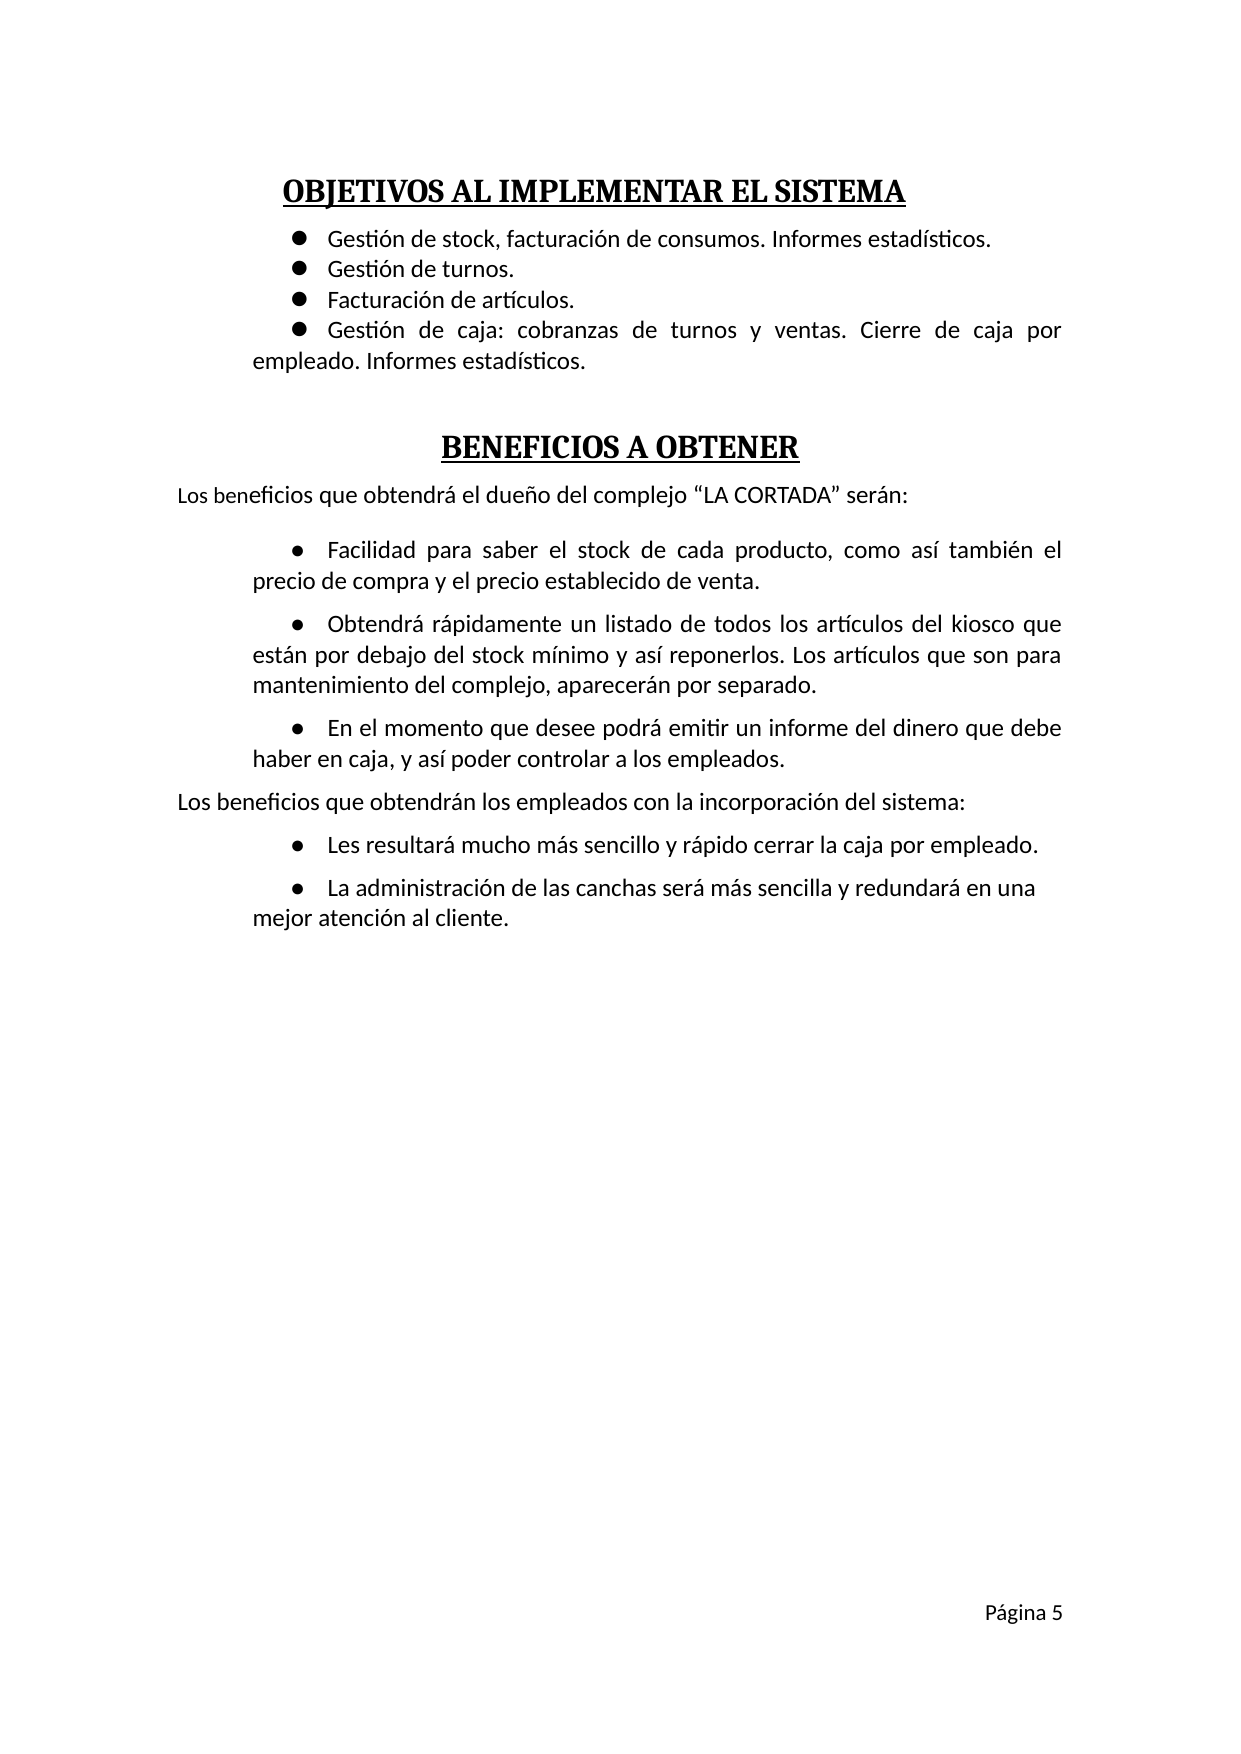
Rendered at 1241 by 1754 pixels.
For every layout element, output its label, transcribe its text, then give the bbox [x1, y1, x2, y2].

list En el momento que desee podrá emitir un informe del dinero que debe haber en caja, y así poder controlar a los empleados. [252, 712, 1063, 773]
list Obtendrá rápidamente un listado de todos los artículos del kiosco que están por debajo del stock mínimo y así reponerlos. Los artículos que son para mantenimiento del complejo, aparecerán por separado. [252, 608, 1063, 700]
list Gestión de turnos. [252, 253, 1063, 284]
list Facilidad para saber el stock de cada producto, como así también el precio de compra y el precio establecido de venta. [252, 535, 1063, 596]
list Facturación de artículos. [252, 284, 1063, 314]
list Gestión de caja: cobranzas de turnos y ventas. Cierre de caja por empleado. Informes estadísticos. [252, 314, 1063, 376]
text OBJETIVOS AL IMPLEMENTAR EL SISTEMA [177, 173, 1063, 211]
text BENEFICIOS A OBTENER [177, 428, 1063, 467]
list Les resultará mucho más sencillo y rápido cerrar la caja por empleado. [252, 829, 1063, 859]
list Gestión de stock, facturación de consumos. Informes estadísticos. [252, 223, 1063, 253]
text Los beneficios que obtendrán los empleados con la incorporación del sistema: [177, 786, 1063, 816]
list La administración de las canchas será más sencilla y redundará en una mejor atención al cliente. [252, 872, 1063, 933]
text Los beneficios que obtendrá el dueño del complejo “LA CORTADA” serán: [177, 479, 1063, 509]
